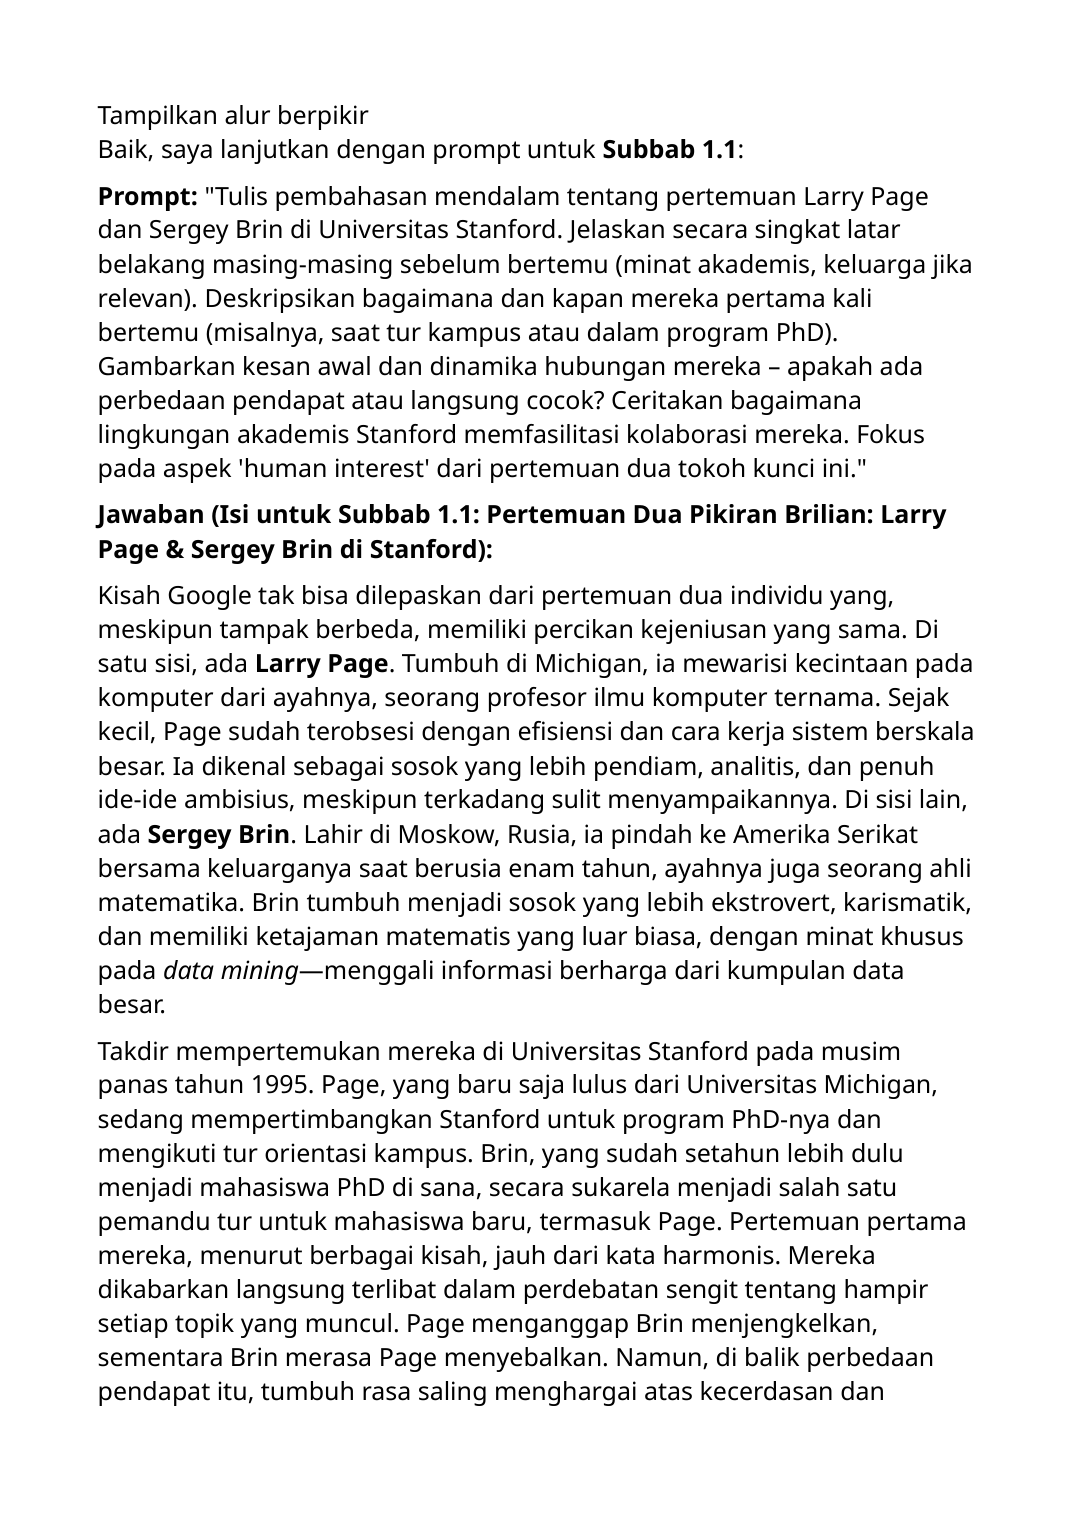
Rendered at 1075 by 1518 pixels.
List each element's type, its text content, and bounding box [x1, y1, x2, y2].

text Takdir mempertemukan mereka di Universitas Stanford pada musim panas tahun 1995. Page, yang baru saja lulus dari Universitas Michigan, sedang mempertimbangkan Stanford untuk program PhD-nya dan mengikuti tur orientasi kampus. Brin, yang sudah setahun lebih dulu menjadi mahasiswa PhD di sana, secara sukarela menjadi salah satu pemandu tur untuk mahasiswa baru, termasuk Page. Pertemuan pertama mereka, menurut berbagai kisah, jauh dari kata harmonis. Mereka dikabarkan langsung terlibat dalam perdebatan sengit tentang hampir setiap topik yang muncul. Page menganggap Brin menjengkelkan, sementara Brin merasa Page menyebalkan. Namun, di balik perbedaan pendapat itu, tumbuh rasa saling menghargai atas kecerdasan dan [97, 1033, 977, 1408]
text Jawaban (Isi untuk Subbab 1.1: Pertemuan Dua Pikiran Brilian: Larry Page & Sergey Brin di Stanford): [97, 497, 977, 565]
text Kisah Google tak bisa dilepaskan dari pertemuan dua individu yang, meskipun tampak berbeda, memiliki percikan kejeniusan yang sama. Di satu sisi, ada Larry Page. Tumbuh di Michigan, ia mewarisi kecintaan pada komputer dari ayahnya, seorang profesor ilmu komputer ternama. Sejak kecil, Page sudah terobsesi dengan efisiensi dan cara kerja sistem berskala besar. Ia dikenal sebagai sosok yang lebih pendiam, analitis, dan penuh ide-ide ambisius, meskipun terkadang sulit menyampaikannya. Di sisi lain, ada Sergey Brin. Lahir di Moskow, Rusia, ia pindah ke Amerika Serikat bersama keluarganya saat berusia enam tahun, ayahnya juga seorang ahli matematika. Brin tumbuh menjadi sosok yang lebih ekstrovert, karismatik, dan memiliki ketajaman matematis yang luar biasa, dengan minat khusus pada data mining—menggali informasi berharga dari kumpulan data besar. [97, 578, 977, 1021]
text Prompt: "Tulis pembahasan mendalam tentang pertemuan Larry Page dan Sergey Brin di Universitas Stanford. Jelaskan secara singkat latar belakang masing-masing sebelum bertemu (minat akademis, keluarga jika relevan). Deskripsikan bagaimana dan kapan mereka pertama kali bertemu (misalnya, saat tur kampus atau dalam program PhD). Gambarkan kesan awal dan dinamika hubungan mereka – apakah ada perbedaan pendapat atau langsung cocok? Ceritakan bagaimana lingkungan akademis Stanford memfasilitasi kolaborasi mereka. Fokus pada aspek 'human interest' dari pertemuan dua tokoh kunci ini." [97, 178, 977, 485]
text Tampilkan alur berpikir [97, 97, 977, 132]
text Baik, saya lanjutkan dengan prompt untuk Subbab 1.1: [97, 132, 977, 166]
